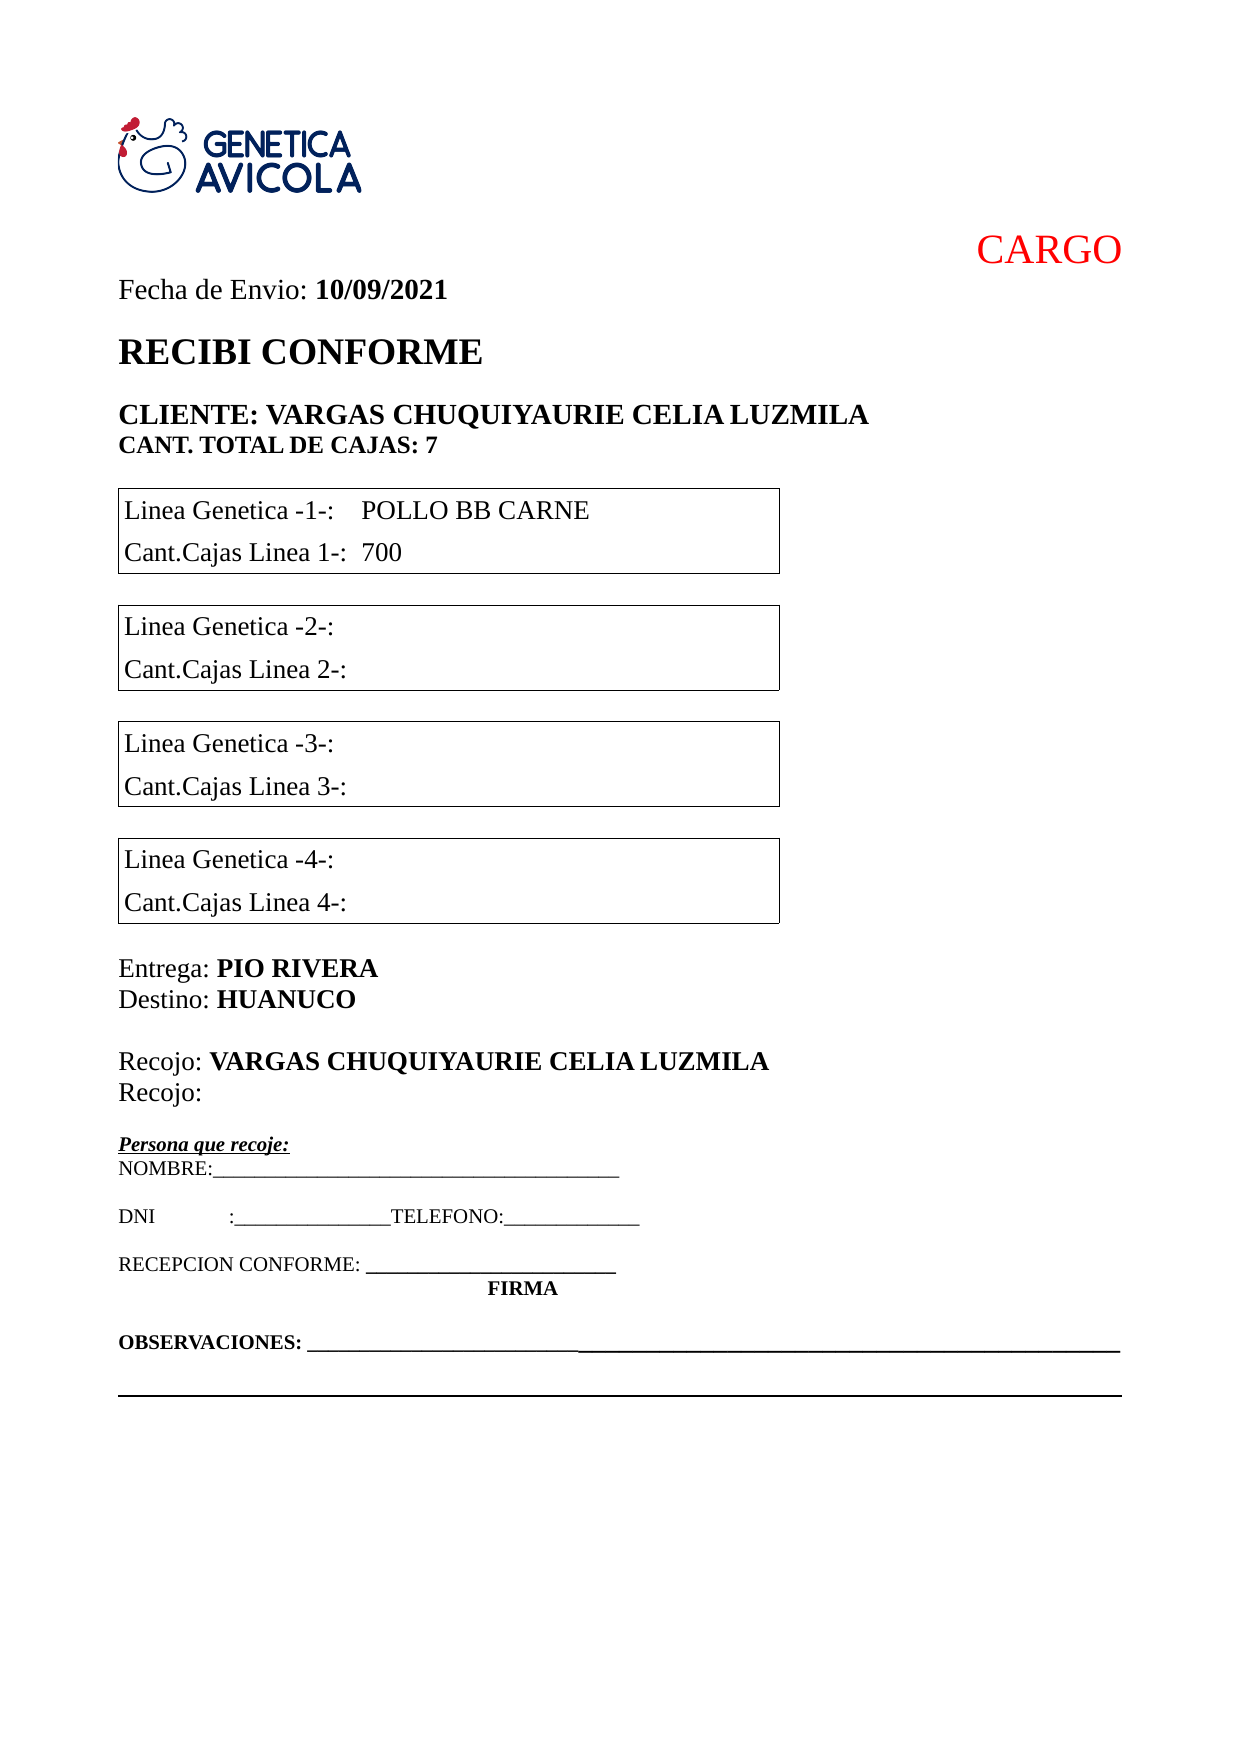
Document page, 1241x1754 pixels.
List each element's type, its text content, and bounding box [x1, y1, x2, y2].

picture [117, 117, 362, 193]
text CARGO [118, 224, 1122, 272]
table_header Linea Genetica -1-: [119, 489, 356, 531]
text OBSERVACIONES: __________________________________________________________________ [118, 1324, 1122, 1355]
table_cell [356, 647, 779, 690]
table_cell [356, 839, 779, 880]
text CANT. TOTAL DE CAJAS: 7 [118, 431, 1122, 459]
table_cell Cant.Cajas Linea 3-: [119, 764, 356, 806]
table_cell [118, 807, 356, 838]
table_cell [356, 880, 779, 923]
text NOMBRE:_______________________________________ [118, 1156, 1122, 1180]
table_cell Cant.Cajas Linea 4-: [119, 880, 356, 923]
table_cell Linea Genetica -4-: [119, 839, 356, 880]
table_cell 700 [356, 531, 779, 573]
text RECEPCION CONFORME: ________________________ [118, 1252, 1122, 1276]
table_cell [356, 764, 779, 806]
text DNI :_______________TELEFONO:_____________ [118, 1204, 1122, 1228]
text RECIBI CONFORME [118, 330, 1122, 373]
table_cell Cant.Cajas Linea 1-: [119, 531, 356, 573]
table_header POLLO BB CARNE [356, 489, 779, 531]
table_cell Linea Genetica -2-: [119, 606, 356, 647]
table_cell [118, 691, 356, 721]
table_cell [356, 606, 779, 647]
text Persona que recoje: [118, 1132, 1122, 1156]
table_cell [356, 807, 779, 838]
table_cell [118, 574, 356, 604]
text Fecha de Envio: 10/09/2021 [118, 272, 1122, 306]
text CLIENTE: VARGAS CHUQUIYAURIE CELIA LUZMILA [118, 397, 1122, 431]
table_cell Linea Genetica -3-: [119, 722, 356, 764]
table_cell [356, 574, 779, 604]
text Entrega: PIO RIVERA [118, 952, 1122, 983]
table_cell [356, 691, 779, 721]
text Destino: HUANUCO [118, 983, 1122, 1014]
text Recojo: VARGAS CHUQUIYAURIE CELIA LUZMILA [118, 1045, 1122, 1076]
text FIRMA [118, 1276, 1122, 1300]
text Recojo: [118, 1076, 1122, 1108]
table_cell Cant.Cajas Linea 2-: [119, 647, 356, 690]
table_cell [356, 722, 779, 764]
